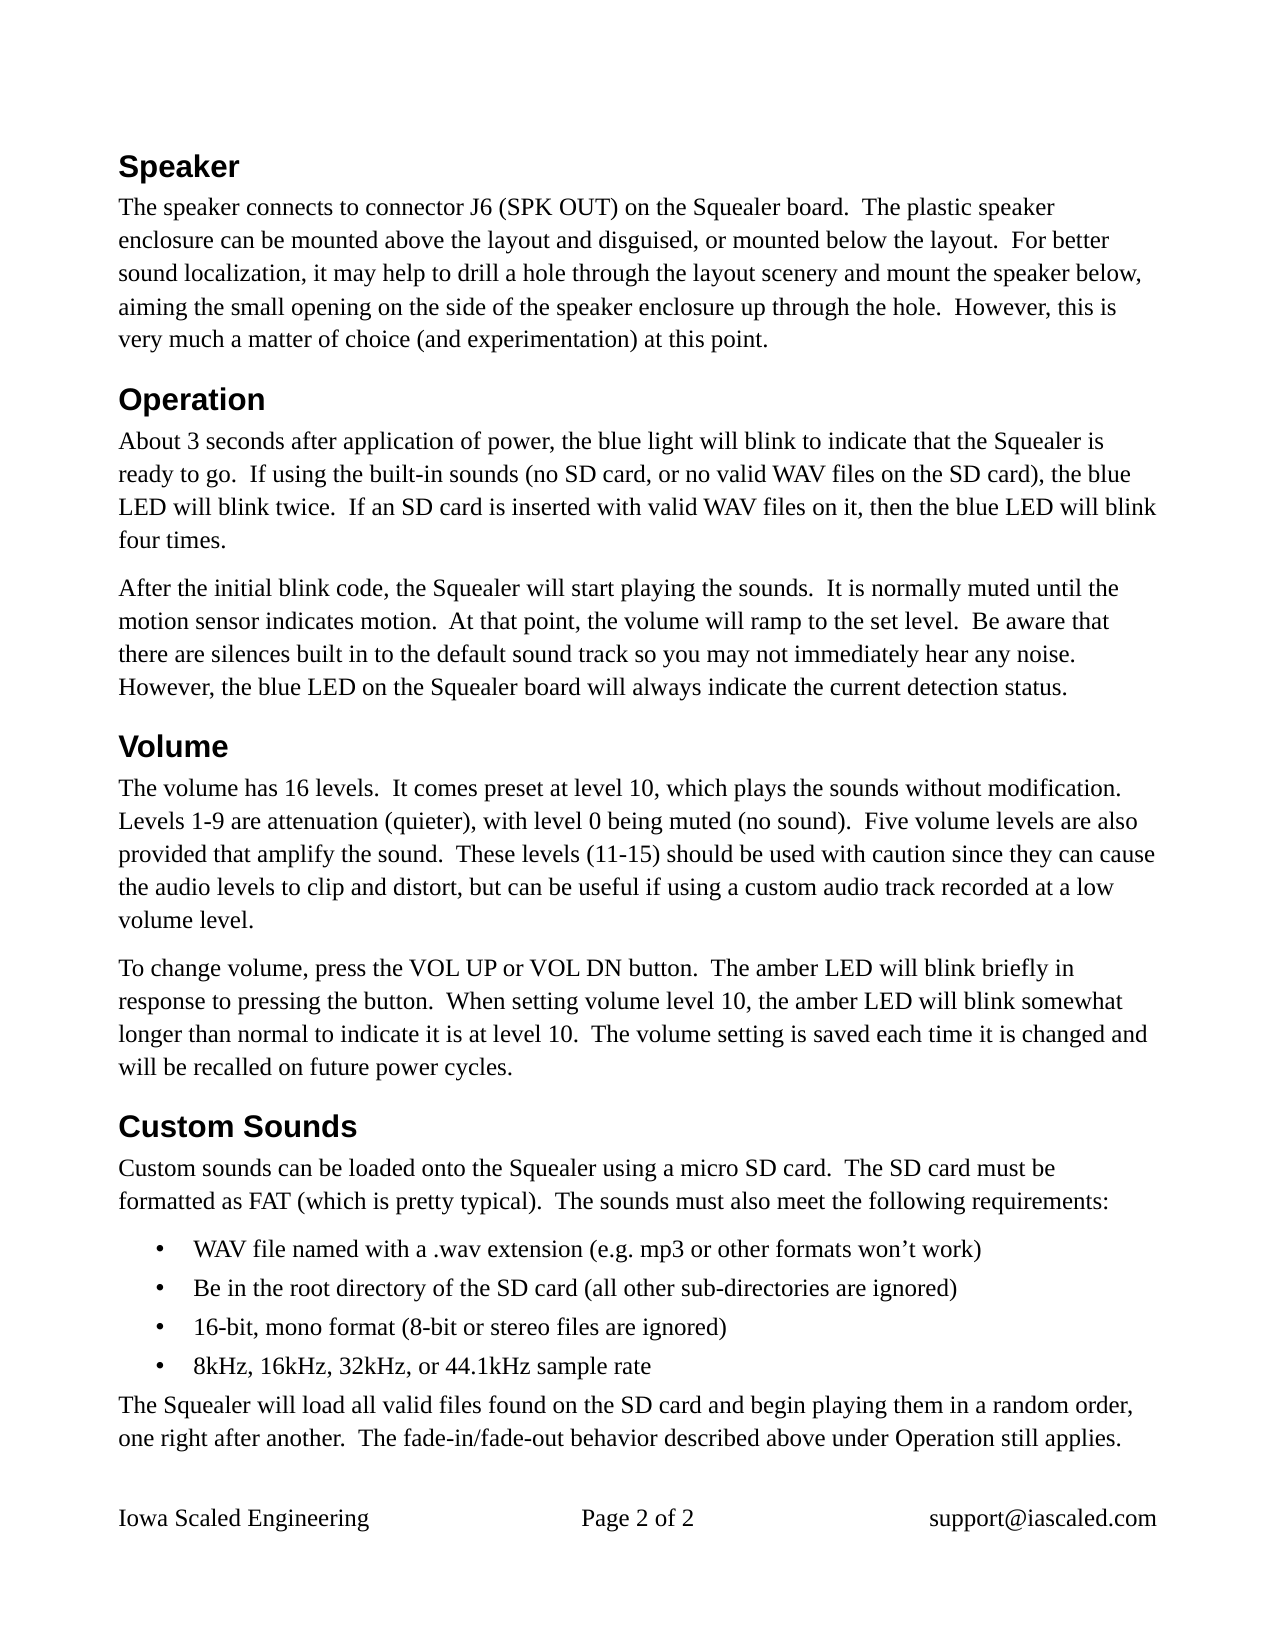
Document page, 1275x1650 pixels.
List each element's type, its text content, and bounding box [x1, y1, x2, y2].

list WAV file named with a .wav extension (e.g. mp3 or other formats won’t work) [156, 1234, 1157, 1263]
subtitle Volume [118, 728, 1157, 764]
list 8kHz, 16kHz, 32kHz, or 44.1kHz sample rate [156, 1351, 1157, 1380]
text About 3 seconds after application of power, the blue light will blink to indicate that the Squealer is ready to go. If using the built-in sounds (no SD card, or no valid WAV files on the SD card), the blue LED will blink twice. If an SD card is inserted with valid WAV files on it, then the blue LED will blink four times. [118, 426, 1157, 554]
list 16-bit, mono format (8-bit or stereo files are ignored) [156, 1312, 1157, 1341]
list Be in the root directory of the SD card (all other sub-directories are ignored) [156, 1273, 1157, 1302]
text To change volume, press the VOL UP or VOL DN button. The amber LED will blink briefly in response to pressing the button. When setting volume level 10, the amber LED will blink somewhat longer than normal to indicate it is at level 10. The volume setting is saved each time it is changed and will be recalled on future power cycles. [118, 953, 1157, 1081]
subtitle Operation [118, 381, 1157, 417]
subtitle Speaker [118, 148, 1157, 183]
text The volume has 16 levels. It comes preset at level 10, which plays the sounds without modification. Levels 1-9 are attenuation (quieter), with level 0 being muted (no sound). Five volume levels are also provided that amplify the sound. These levels (11-15) should be used with caution since they can cause the audio levels to clip and distort, but can be useful if using a custom audio track recorded at a low volume level. [118, 773, 1157, 934]
text The speaker connects to connector J6 (SPK OUT) on the Squealer board. The plastic speaker enclosure can be mounted above the layout and disguised, or mounted below the layout. For better sound localization, it may help to drill a hole through the layout scenery and mount the speaker below, aiming the small opening on the side of the speaker enclosure up through the hole. However, this is very much a matter of choice (and experimentation) at this point. [118, 192, 1157, 353]
subtitle Custom Sounds [118, 1108, 1157, 1144]
text After the initial blink code, the Squealer will start playing the sounds. It is normally muted until the motion sensor indicates motion. At that point, the volume will ramp to the set level. Be aware that there are silences built in to the default sound track so you may not immediately hear any noise. However, the blue LED on the Squealer board will always indicate the current detection status. [118, 573, 1157, 701]
text Custom sounds can be loaded onto the Squealer using a micro SD card. The SD card must be formatted as FAT (which is pretty typical). The sounds must also meet the following requirements: [118, 1153, 1157, 1215]
text The Squealer will load all valid files found on the SD card and begin playing them in a random order, one right after another. The fade-in/fade-out behavior described above under Operation still applies. [118, 1390, 1157, 1452]
